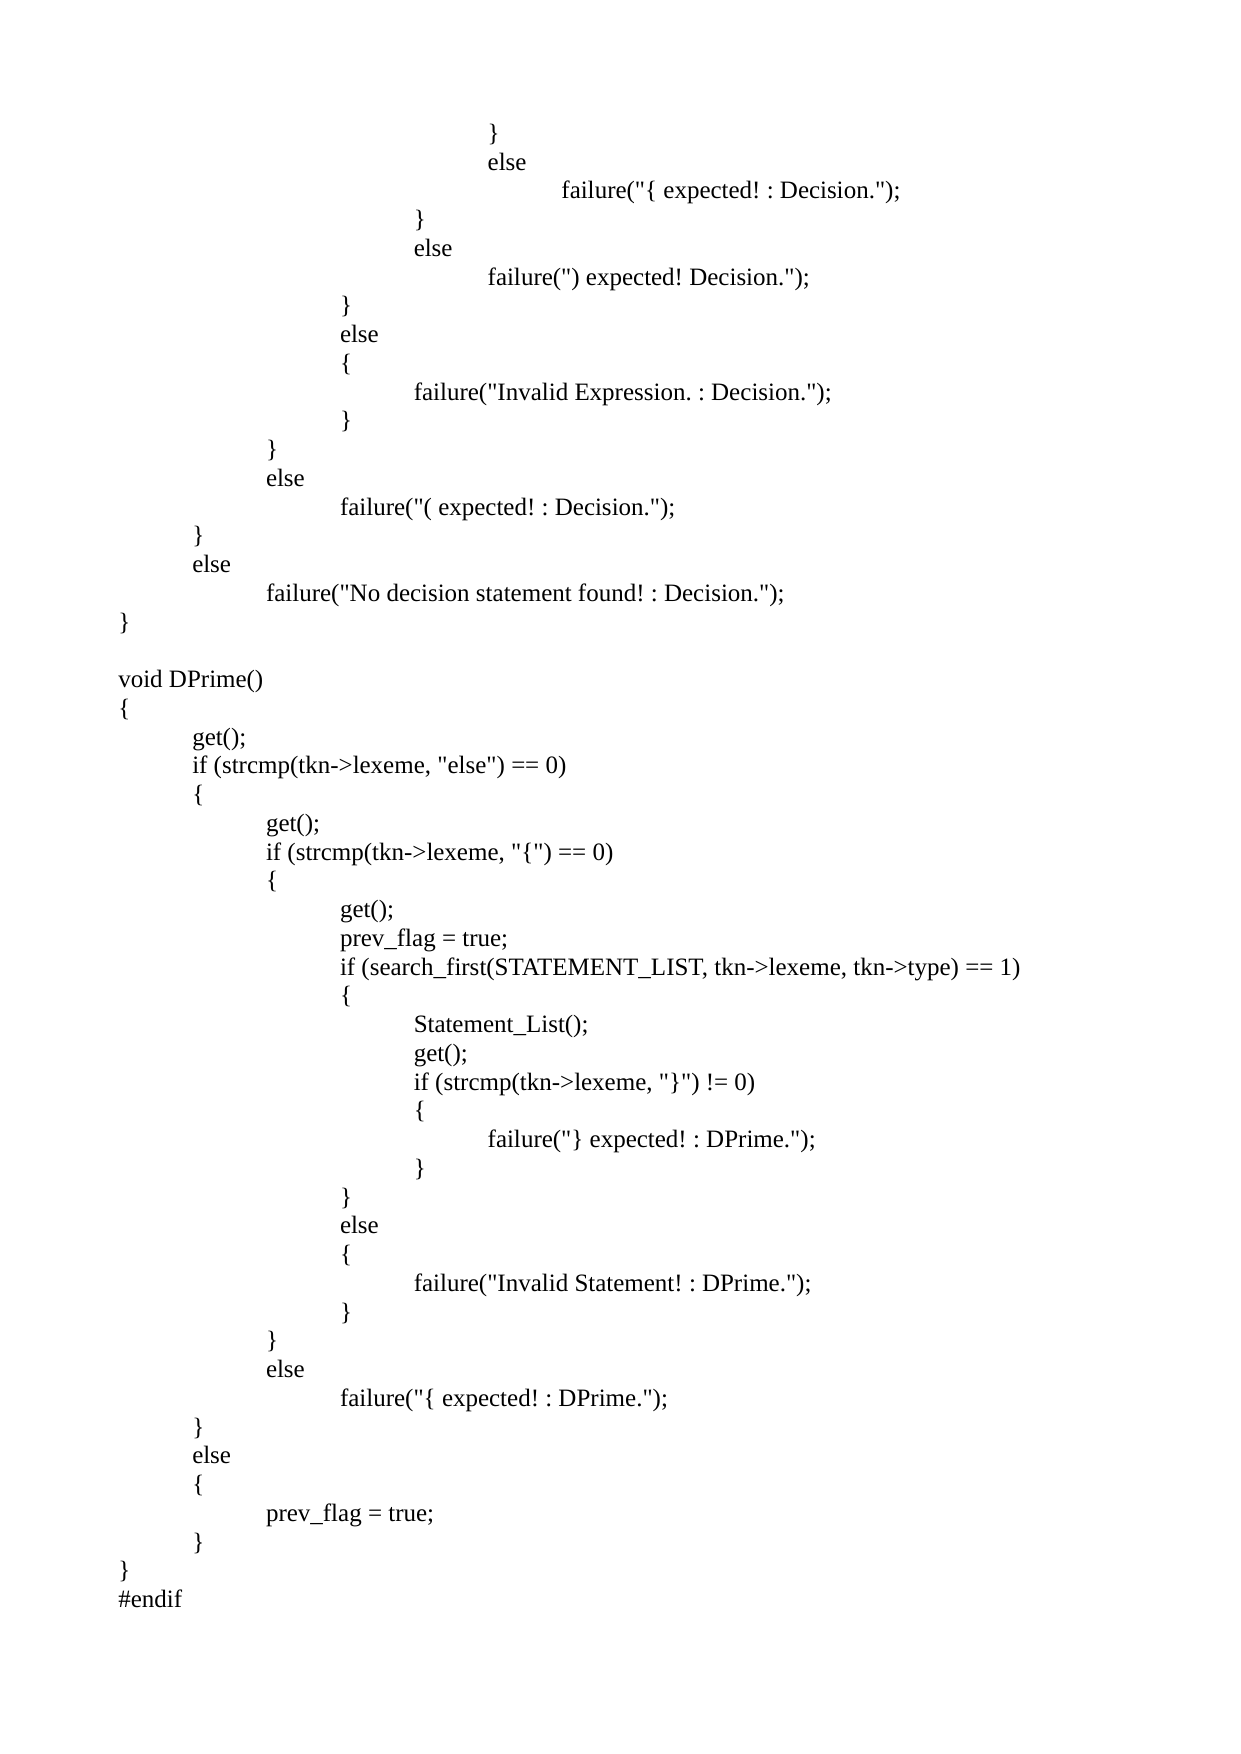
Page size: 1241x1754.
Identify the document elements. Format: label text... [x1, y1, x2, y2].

text } [118, 204, 1122, 233]
text if (strcmp(tkn->lexeme, "}") != 0) [118, 1067, 1122, 1096]
text } [118, 118, 1122, 147]
text failure(") expected! Decision."); [118, 262, 1122, 291]
text failure("Invalid Statement! : DPrime."); [118, 1268, 1122, 1297]
text failure("Invalid Expression. : Decision."); [118, 377, 1122, 406]
text } [118, 521, 1122, 549]
text get(); [118, 894, 1122, 923]
text { [118, 1239, 1122, 1268]
text failure("( expected! : Decision."); [118, 492, 1122, 521]
text } [118, 1297, 1122, 1326]
text } [118, 1412, 1122, 1441]
text else [118, 1354, 1122, 1383]
text } [118, 1556, 1122, 1584]
text else [118, 319, 1122, 348]
text prev_flag = true; [118, 923, 1122, 952]
text } [118, 1153, 1122, 1182]
text { [118, 1469, 1122, 1498]
text if (search_first(STATEMENT_LIST, tkn->lexeme, tkn->type) == 1) [118, 952, 1122, 981]
text void DPrime() [118, 664, 1122, 693]
text { [118, 693, 1122, 722]
text { [118, 1096, 1122, 1124]
text if (strcmp(tkn->lexeme, "{") == 0) [118, 837, 1122, 866]
text Statement_List(); [118, 1009, 1122, 1038]
text } [118, 1182, 1122, 1211]
text } [118, 1527, 1122, 1556]
text failure("{ expected! : Decision."); [118, 176, 1122, 204]
text { [118, 348, 1122, 377]
text } [118, 406, 1122, 434]
text #endif [118, 1584, 1122, 1613]
text failure("} expected! : DPrime."); [118, 1124, 1122, 1153]
text { [118, 981, 1122, 1009]
text else [118, 1441, 1122, 1469]
text get(); [118, 808, 1122, 837]
text else [118, 1211, 1122, 1239]
text else [118, 463, 1122, 492]
text failure("No decision statement found! : Decision."); [118, 578, 1122, 607]
text { [118, 866, 1122, 894]
text { [118, 779, 1122, 808]
text get(); [118, 722, 1122, 751]
text } [118, 434, 1122, 463]
text } [118, 1326, 1122, 1354]
text get(); [118, 1038, 1122, 1067]
text else [118, 147, 1122, 176]
text else [118, 549, 1122, 578]
text } [118, 291, 1122, 319]
text } [118, 607, 1122, 636]
text failure("{ expected! : DPrime."); [118, 1383, 1122, 1412]
text prev_flag = true; [118, 1498, 1122, 1527]
text else [118, 233, 1122, 262]
text if (strcmp(tkn->lexeme, "else") == 0) [118, 751, 1122, 779]
